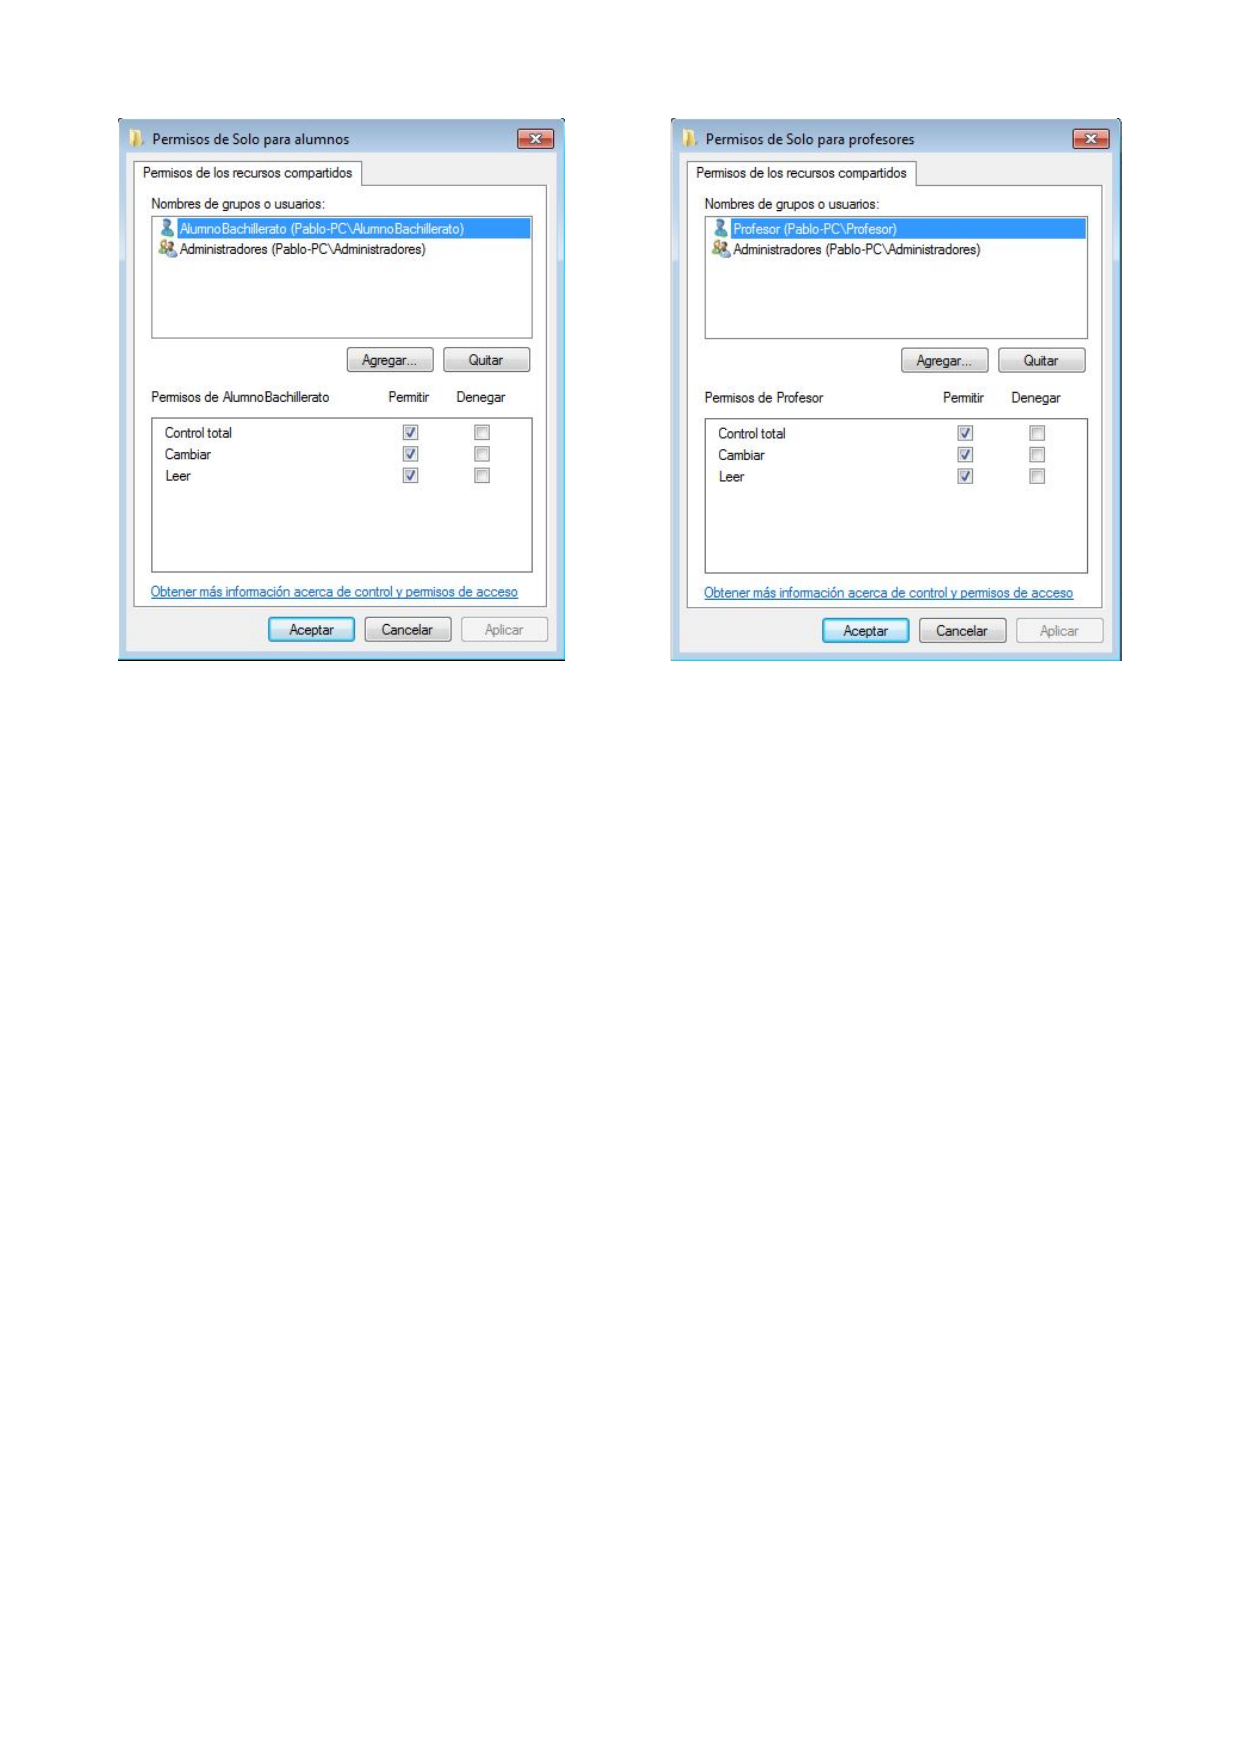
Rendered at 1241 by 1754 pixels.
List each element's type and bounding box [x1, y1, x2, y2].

picture [118, 118, 565, 661]
picture [670, 118, 1123, 661]
